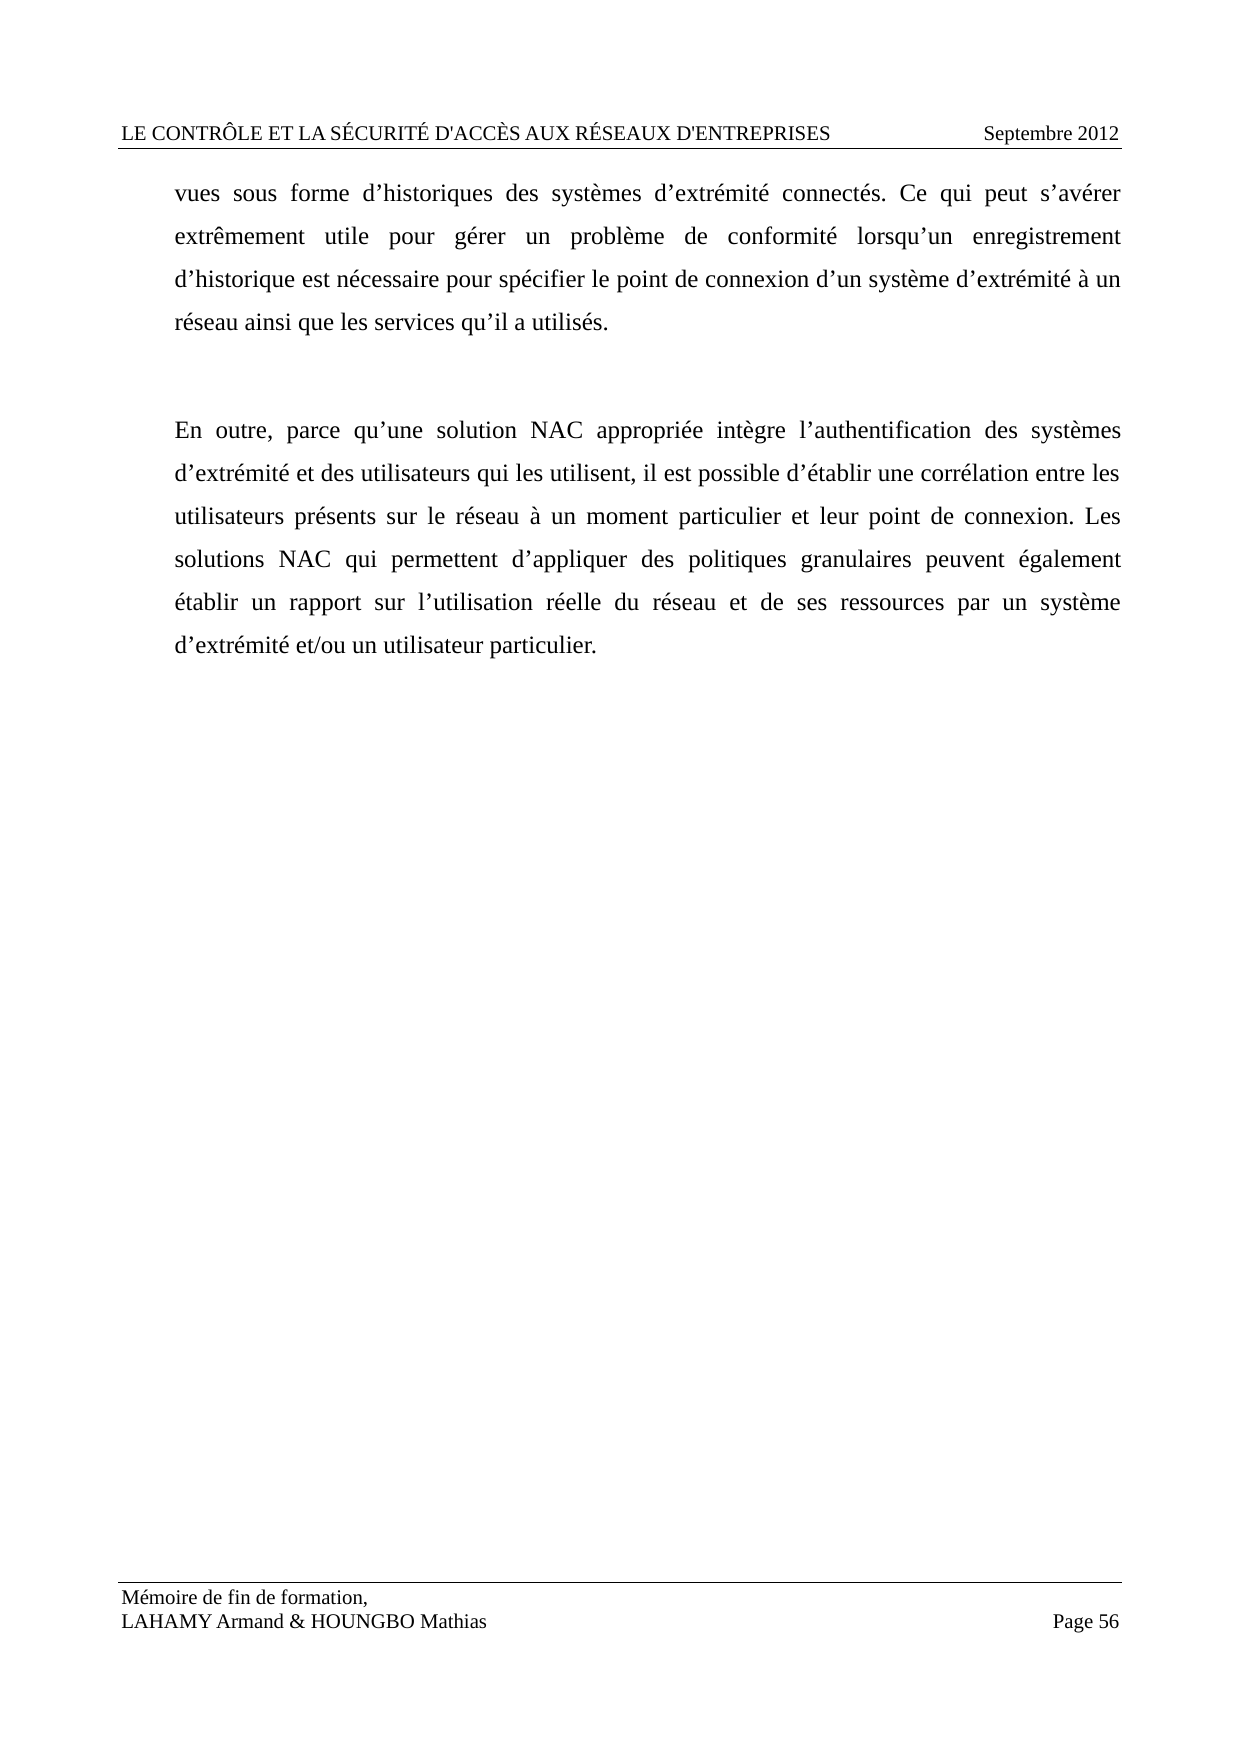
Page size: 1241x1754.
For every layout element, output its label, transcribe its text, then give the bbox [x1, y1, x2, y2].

text En outre, parce qu’une solution NAC appropriée intègre l’authentification des systèmes d’extrémité et des utilisateurs qui les utilisent, il est possible d’établir une corrélation entre les utilisateurs présents sur le réseau à un moment particulier et leur point de connexion. Les solutions NAC qui permettent d’appliquer des politiques granulaires peuvent également établir un rapport sur l’utilisation réelle du réseau et de ses ressources par un système d’extrémité et/ou un utilisateur particulier. [174, 415, 1122, 659]
text vues sous forme d’historiques des systèmes d’extrémité connectés. Ce qui peut s’avérer extrêmement utile pour gérer un problème de conformité lorsqu’un enregistrement d’historique est nécessaire pour spécifier le point de connexion d’un système d’extrémité à un réseau ainsi que les services qu’il a utilisés. [174, 178, 1122, 336]
